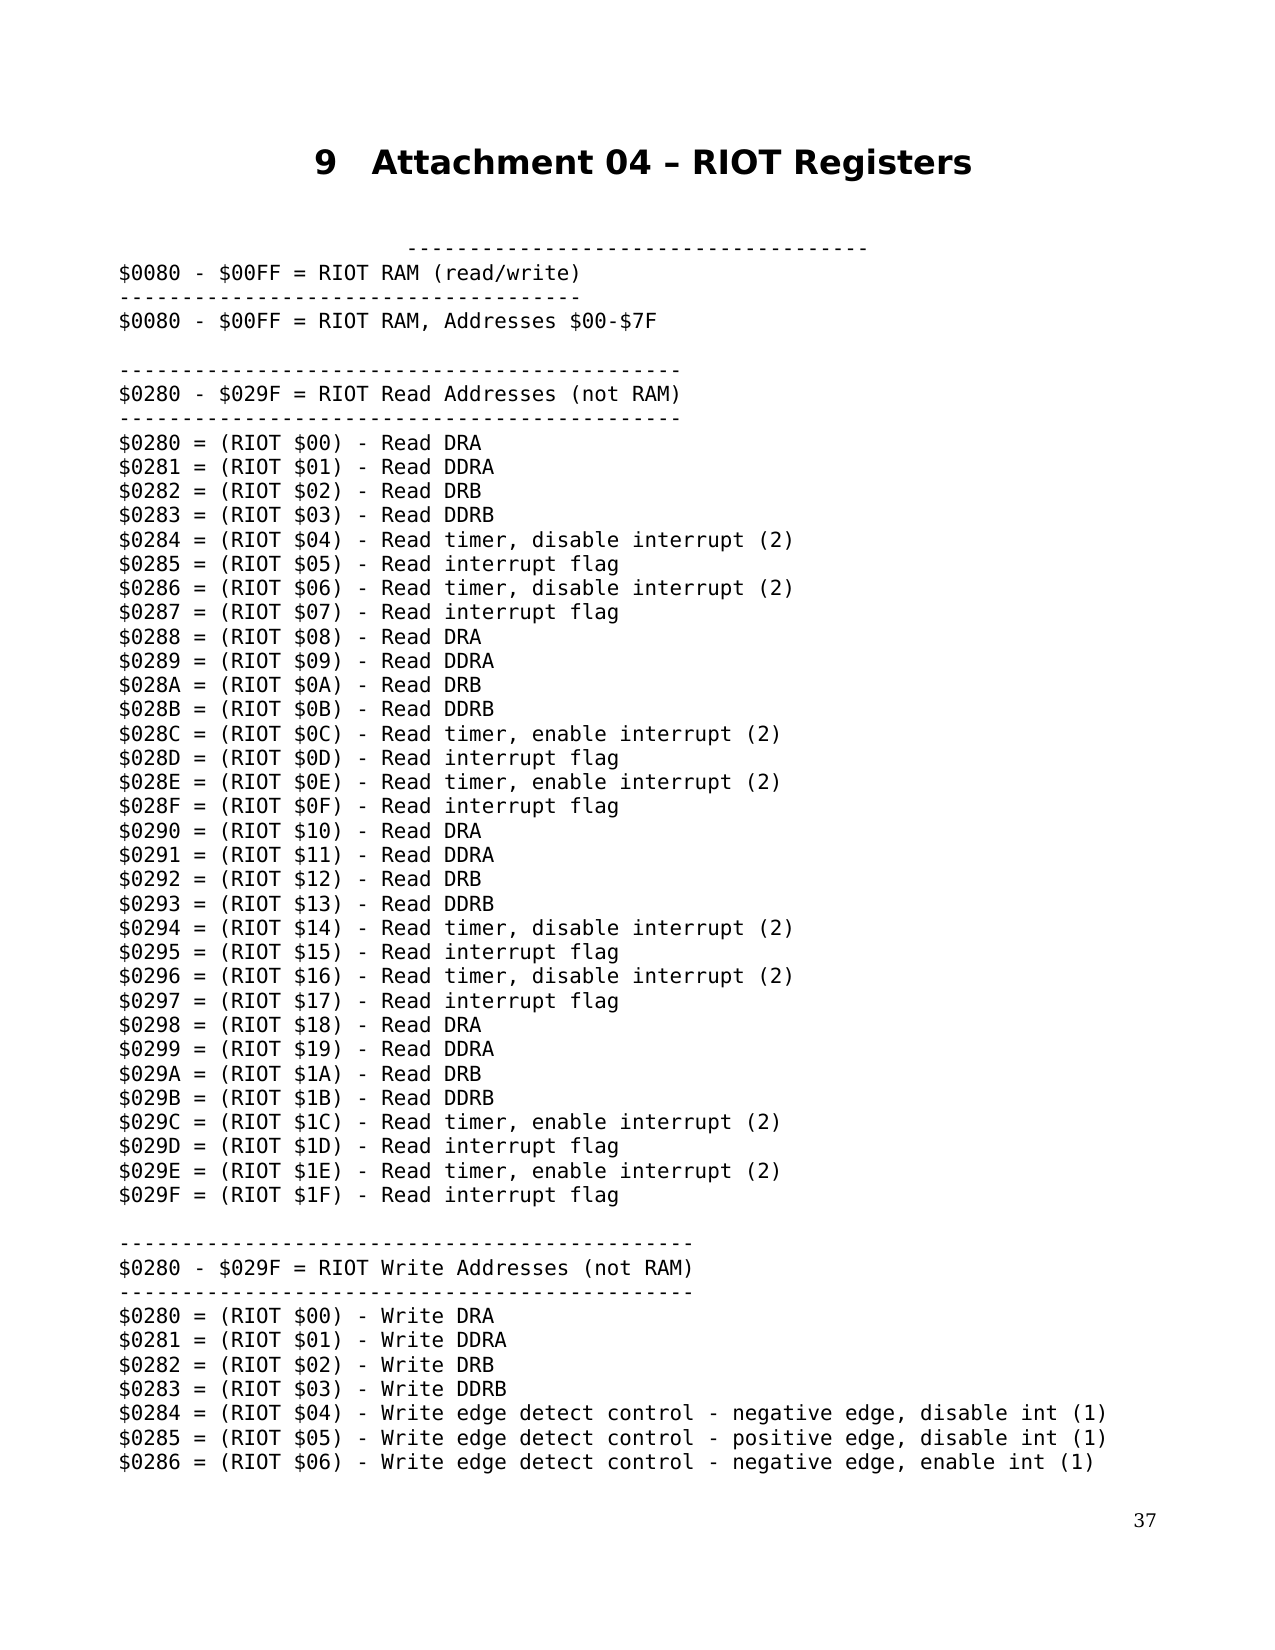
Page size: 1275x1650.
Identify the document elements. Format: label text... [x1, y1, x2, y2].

text $0296 = (RIOT $16) - Read timer, disable interrupt (2) [118, 964, 1157, 989]
text $0280 - $029F = RIOT Read Addresses (not RAM) [118, 382, 1157, 406]
text $0297 = (RIOT $17) - Read interrupt flag [118, 989, 1157, 1013]
text $029F = (RIOT $1F) - Read interrupt flag [118, 1183, 1157, 1207]
text $0283 = (RIOT $03) - Read DDRB [118, 503, 1157, 528]
text $029A = (RIOT $1A) - Read DRB [118, 1062, 1157, 1086]
text ---------------------------------------------- [118, 1280, 1157, 1304]
text $0281 = (RIOT $01) - Write DDRA [118, 1328, 1157, 1353]
text $0294 = (RIOT $14) - Read timer, disable interrupt (2) [118, 916, 1157, 940]
text $0285 = (RIOT $05) - Write edge detect control - positive edge, disable int (1) [118, 1426, 1157, 1450]
text $0080 - $00FF = RIOT RAM, Addresses $00-$7F [118, 309, 1157, 333]
text $029D = (RIOT $1D) - Read interrupt flag [118, 1134, 1157, 1159]
text $028B = (RIOT $0B) - Read DDRB [118, 697, 1157, 722]
text $0288 = (RIOT $08) - Read DRA [118, 625, 1157, 649]
text $0282 = (RIOT $02) - Read DRB [118, 479, 1157, 503]
text $0290 = (RIOT $10) - Read DRA [118, 819, 1157, 843]
text $029B = (RIOT $1B) - Read DDRB [118, 1086, 1157, 1110]
text $028D = (RIOT $0D) - Read interrupt flag [118, 746, 1157, 770]
text $0280 = (RIOT $00) - Read DRA [118, 431, 1157, 455]
text $0286 = (RIOT $06) - Write edge detect control - negative edge, enable int (1) [118, 1450, 1157, 1474]
text $0285 = (RIOT $05) - Read interrupt flag [118, 552, 1157, 576]
text $0282 = (RIOT $02) - Write DRB [118, 1353, 1157, 1377]
text $0295 = (RIOT $15) - Read interrupt flag [118, 940, 1157, 964]
subtitle Attachment 04 – RIOT Registers [118, 143, 1157, 182]
text $028F = (RIOT $0F) - Read interrupt flag [118, 794, 1157, 819]
text $0293 = (RIOT $13) - Read DDRB [118, 892, 1157, 916]
text $029E = (RIOT $1E) - Read timer, enable interrupt (2) [118, 1159, 1157, 1183]
text $0291 = (RIOT $11) - Read DDRA [118, 843, 1157, 867]
text --------------------------------------------- [118, 406, 1157, 431]
text $0280 - $029F = RIOT Write Addresses (not RAM) [118, 1256, 1157, 1280]
text ------------------------------------- [118, 285, 1157, 309]
text $0292 = (RIOT $12) - Read DRB [118, 867, 1157, 892]
text $0299 = (RIOT $19) - Read DDRA [118, 1037, 1157, 1062]
text $028A = (RIOT $0A) - Read DRB [118, 673, 1157, 697]
text ---------------------------------------------- [118, 1231, 1157, 1256]
text $0298 = (RIOT $18) - Read DRA [118, 1013, 1157, 1037]
text $0284 = (RIOT $04) - Read timer, disable interrupt (2) [118, 528, 1157, 552]
text $028C = (RIOT $0C) - Read timer, enable interrupt (2) [118, 722, 1157, 746]
text $029C = (RIOT $1C) - Read timer, enable interrupt (2) [118, 1110, 1157, 1134]
text $0283 = (RIOT $03) - Write DDRB [118, 1377, 1157, 1401]
text $0080 - $00FF = RIOT RAM (read/write) [118, 261, 1157, 285]
text $0286 = (RIOT $06) - Read timer, disable interrupt (2) [118, 576, 1157, 600]
text $0281 = (RIOT $01) - Read DDRA [118, 455, 1157, 479]
text --------------------------------------------- [118, 358, 1157, 382]
text ------------------------------------- [118, 236, 1157, 261]
text $0280 = (RIOT $00) - Write DRA [118, 1304, 1157, 1328]
text $0287 = (RIOT $07) - Read interrupt flag [118, 600, 1157, 625]
text $028E = (RIOT $0E) - Read timer, enable interrupt (2) [118, 770, 1157, 794]
text $0289 = (RIOT $09) - Read DDRA [118, 649, 1157, 673]
text $0284 = (RIOT $04) - Write edge detect control - negative edge, disable int (1) [118, 1401, 1157, 1426]
